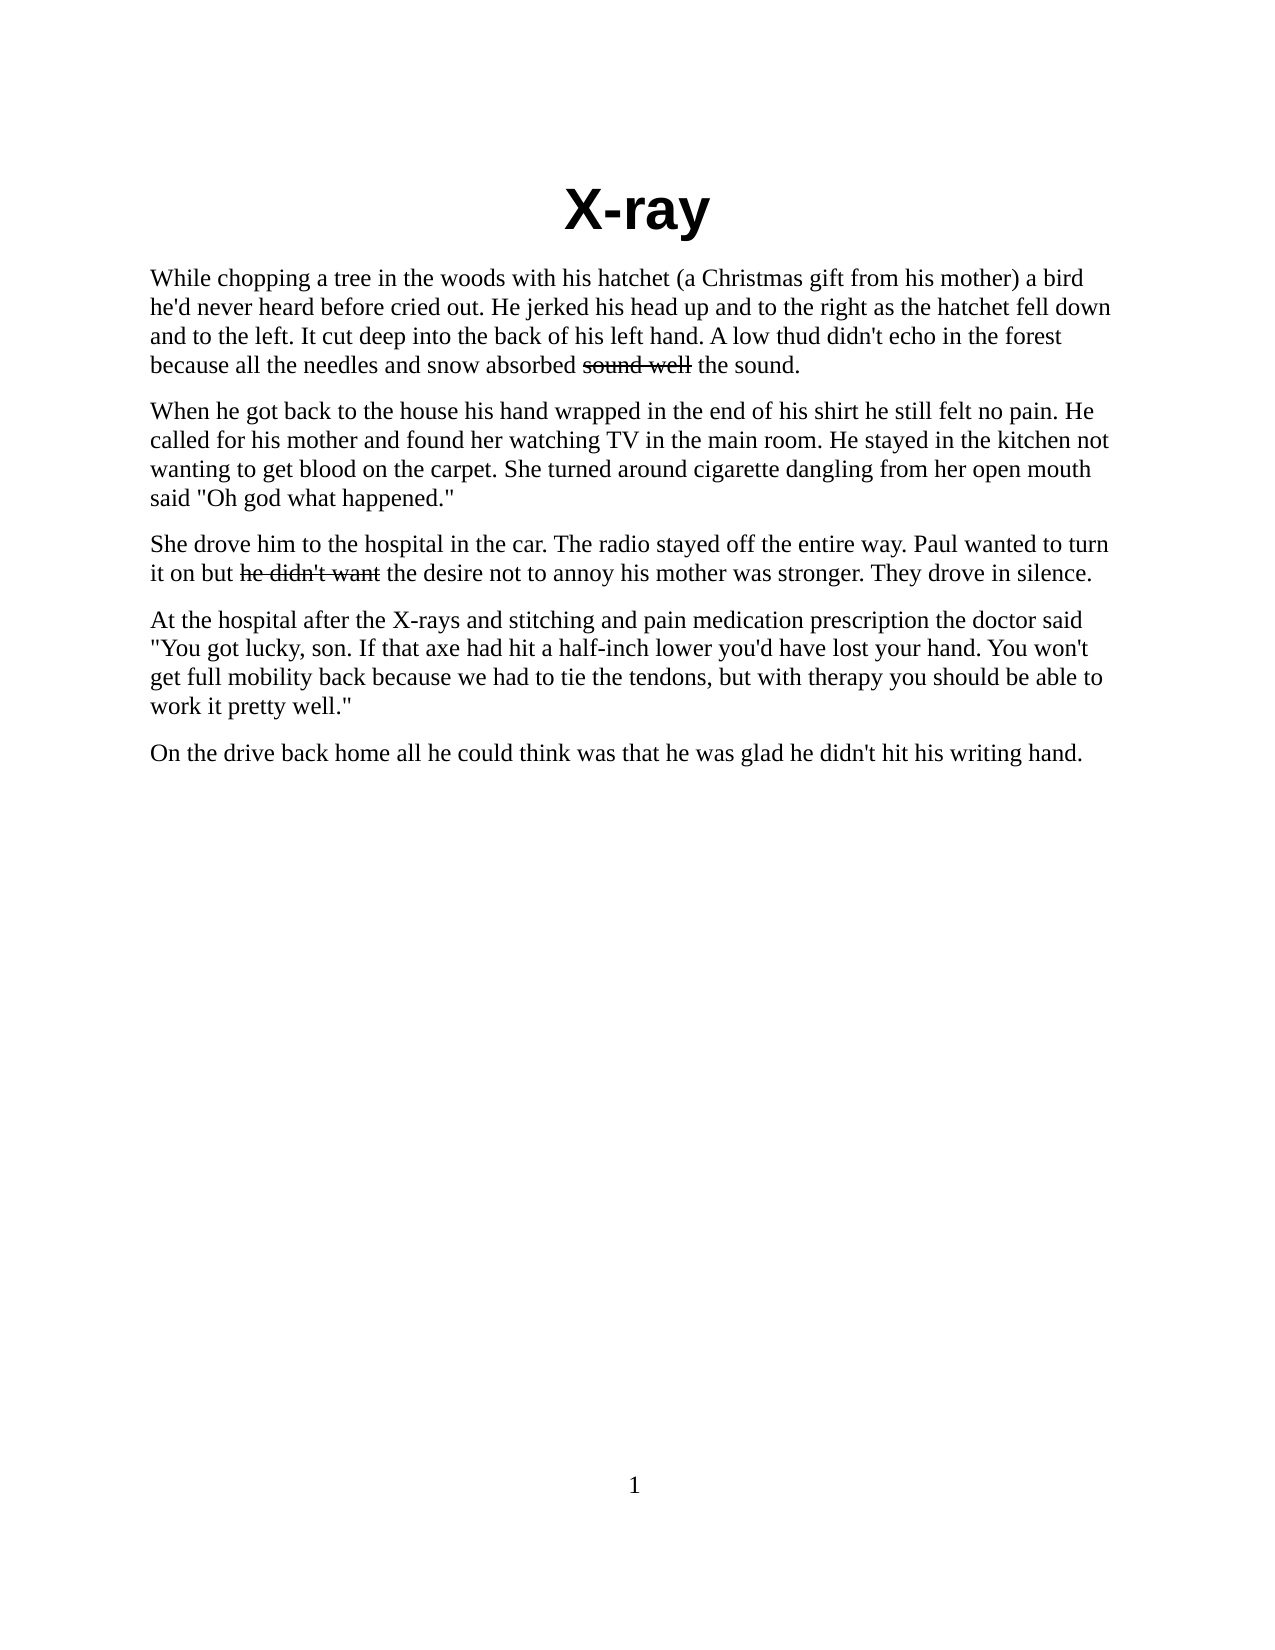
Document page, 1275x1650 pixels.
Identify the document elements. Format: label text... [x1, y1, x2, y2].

text While chopping a tree in the woods with his hatchet (a Christmas gift from his mother) a bird he'd never heard before cried out. He jerked his head up and to the right as the hatchet fell down and to the left. It cut deep into the back of his left hand. A low thud didn't echo in the forest because all the needles and snow absorbed sound well the sound. [150, 263, 1125, 378]
text When he got back to the house his hand wrapped in the end of his shirt he still felt no pain. He called for his mother and found her watching TV in the main room. He stayed in the kitchen not wanting to get blood on the carpet. She turned around cigarette dangling from her open mouth said "Oh god what happened." [150, 396, 1125, 511]
text At the hospital after the X-rays and stitching and pain medication prescription the doctor said "You got lucky, son. If that axe had hit a half-inch lower you'd have lost your hand. You won't get full mobility back because we had to tie the tendons, but with therapy you should be able to work it pretty well." [150, 605, 1125, 720]
text She drove him to the hospital in the car. The radio stayed off the entire way. Paul wanted to turn it on but he didn't want the desire not to annoy his mother was stronger. They drove in silence. [150, 529, 1125, 587]
text On the drive back home all he could think was that he was glad he didn't hit his writing hand. [150, 738, 1125, 766]
title X-ray [150, 175, 1125, 242]
